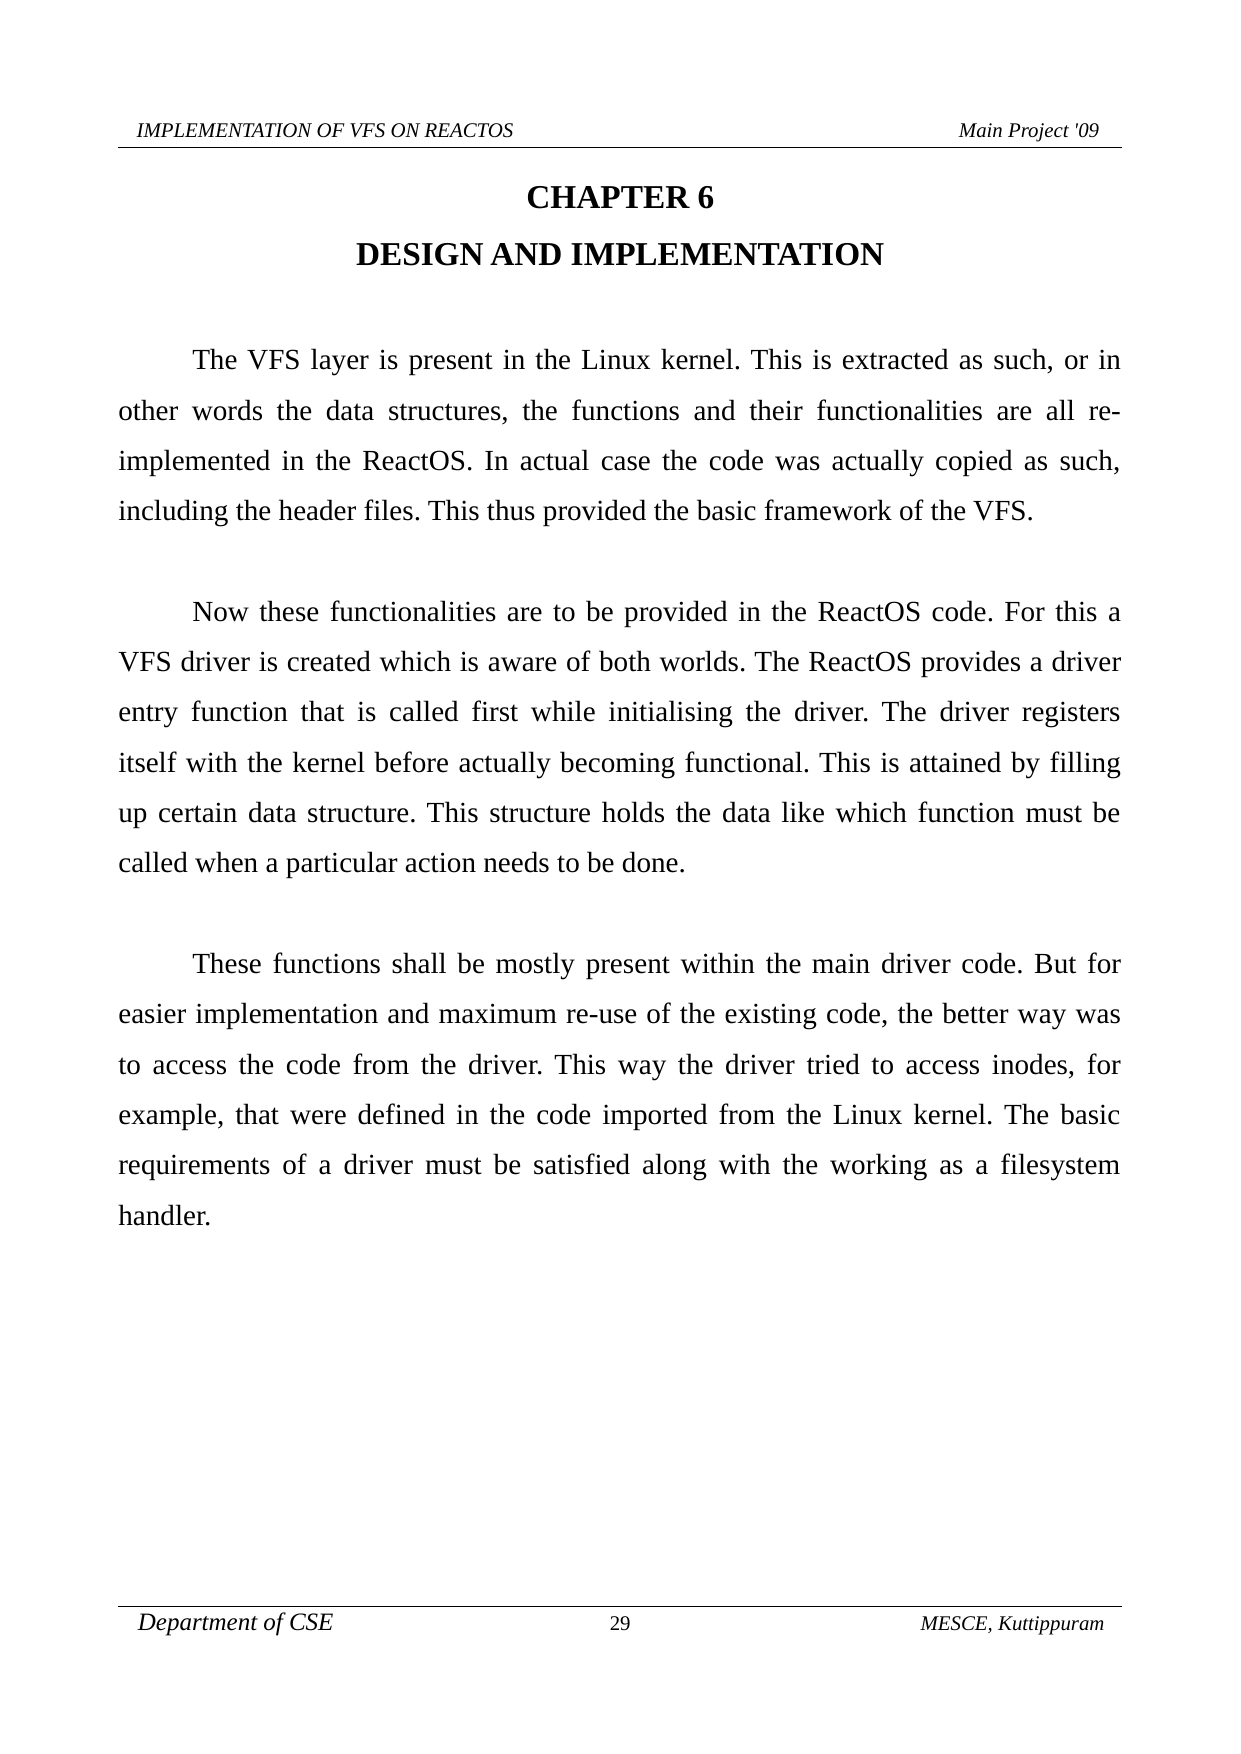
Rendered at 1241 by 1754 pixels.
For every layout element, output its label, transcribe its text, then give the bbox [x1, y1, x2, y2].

text Now these functionalities are to be provided in the ReactOS code. For this a VFS driver is created which is aware of both worlds. The ReactOS provides a driver entry function that is called first while initialising the driver. The driver registers itself with the kernel before actually becoming functional. This is attained by filling up certain data structure. This structure holds the data like which function must be called when a particular action needs to be done. [118, 594, 1122, 879]
text CHAPTER 6 [118, 177, 1122, 215]
text The VFS layer is present in the Linux kernel. This is extracted as such, or in other words the data structures, the functions and their functionalities are all re-implemented in the ReactOS. In actual case the code was actually copied as such, including the header files. This thus provided the basic framework of the VFS. [118, 342, 1122, 527]
text DESIGN AND IMPLEMENTATION [118, 234, 1122, 273]
text These functions shall be mostly present within the main driver code. But for easier implementation and maximum re-use of the existing code, the better way was to access the code from the driver. This way the driver tried to access inodes, for example, that were defined in the code imported from the Linux kernel. The basic requirements of a driver must be satisfied along with the working as a filesystem handler. [118, 946, 1122, 1231]
